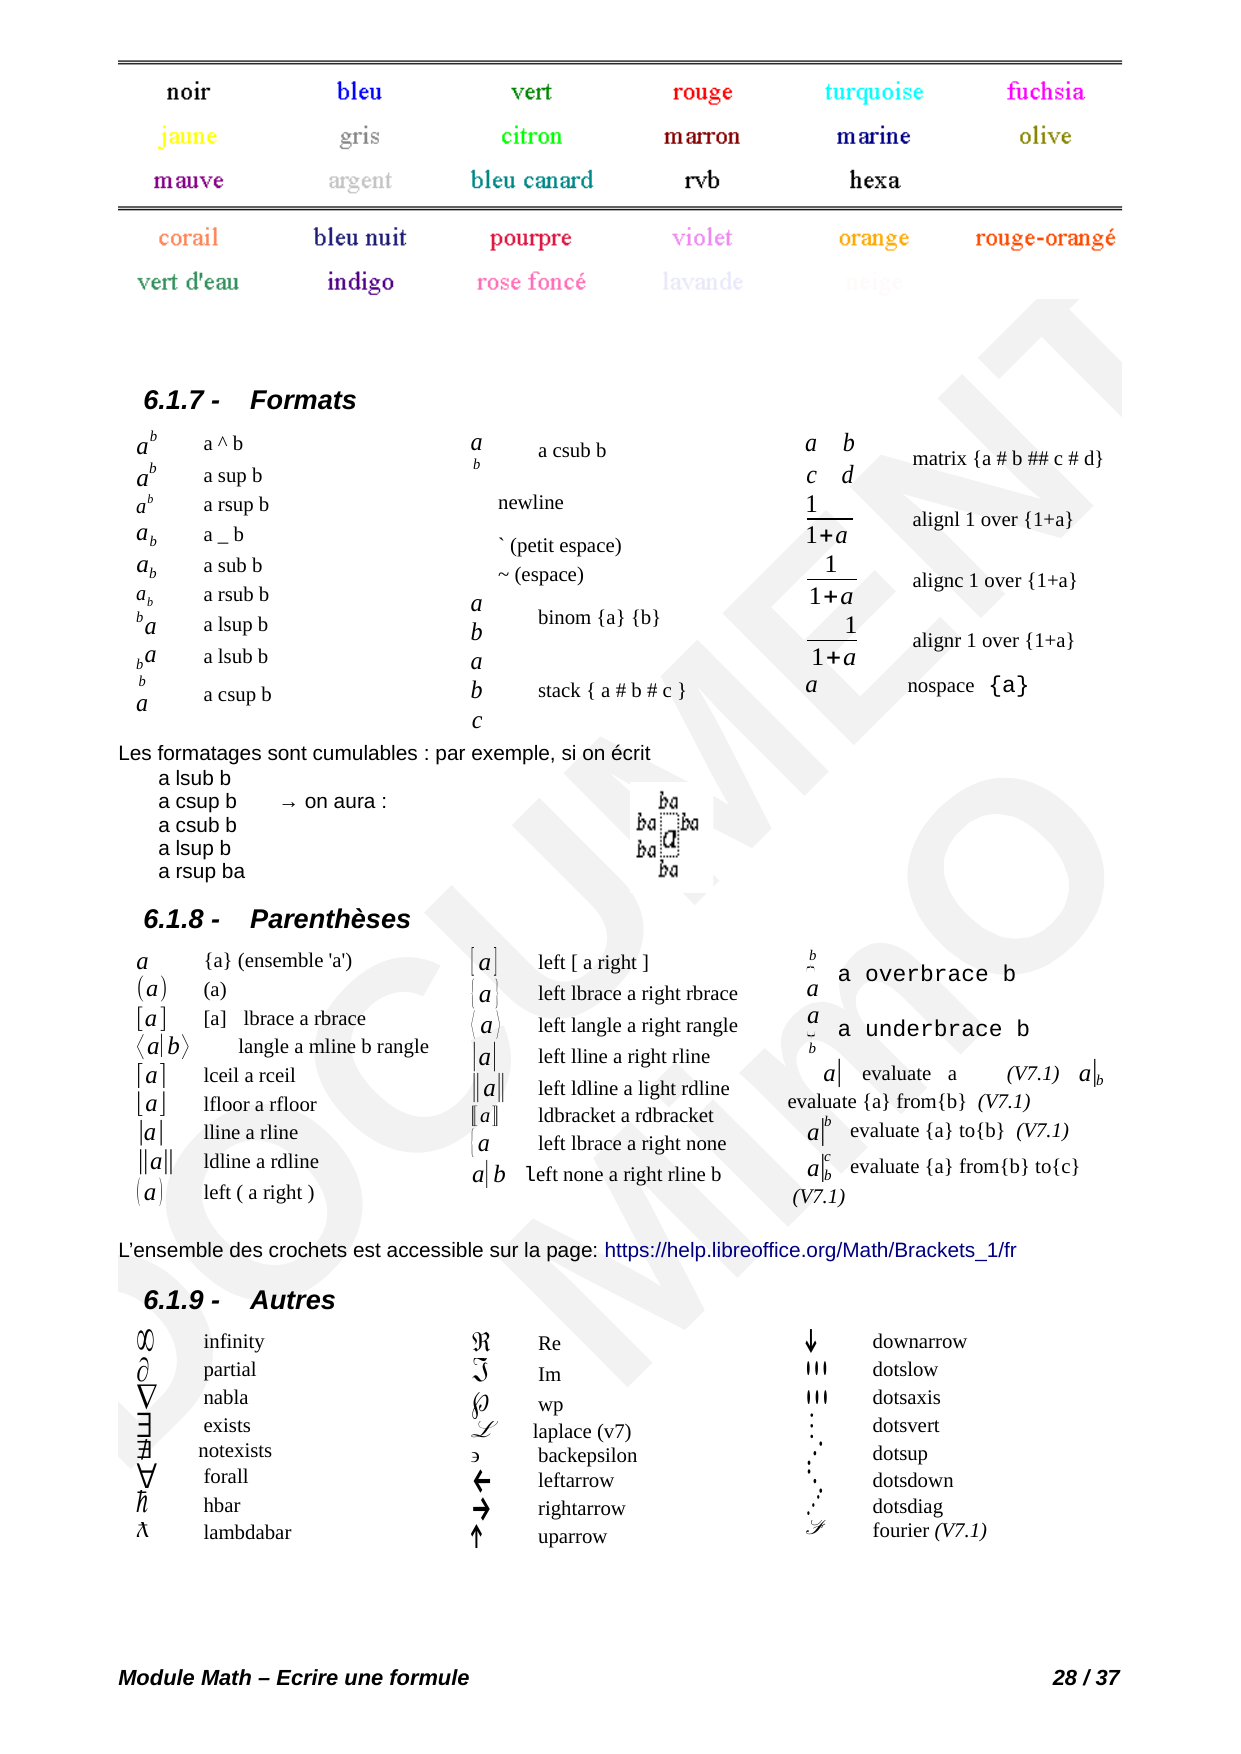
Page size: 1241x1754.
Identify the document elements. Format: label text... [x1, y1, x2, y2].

text left [ a right ] [453, 947, 787, 978]
text ~ (espace) [453, 560, 787, 588]
subtitle Parenthèses [143, 904, 1122, 934]
text downarrow [787, 1327, 1122, 1355]
picture [118, 59, 1123, 299]
text a sup b [118, 459, 453, 492]
text a lsub b [118, 767, 1122, 790]
text a rsub b [118, 582, 453, 608]
text evaluate {a} from{b} to{c} [787, 1148, 1122, 1184]
text nabla [118, 1383, 453, 1411]
text left ldline a light rdline [453, 1073, 787, 1104]
text [714, 813, 1122, 837]
text wp [453, 1389, 787, 1420]
text {a} (ensemble 'a') [118, 947, 453, 975]
text a rsup b [118, 492, 453, 518]
text a lsup b [714, 837, 1122, 860]
text a _ b [118, 518, 453, 550]
text lfloor a rfloor [118, 1090, 453, 1118]
text left lbrace a right rbrace [453, 978, 787, 1009]
text a csub b [118, 813, 629, 837]
text a underbrace b [787, 1002, 1122, 1057]
text ` (petit espace) [453, 531, 787, 560]
text Im [453, 1358, 787, 1389]
text (V7.1) [787, 1184, 1122, 1208]
text ldline a rdline [118, 1147, 453, 1176]
text hbar [118, 1490, 453, 1521]
text leftarrow [453, 1467, 787, 1495]
text infinity [118, 1327, 453, 1355]
text [714, 860, 1122, 883]
text left lbrace a right none [453, 1128, 787, 1159]
text Les formatages sont cumulables : par exemple, si on écrit [118, 734, 1122, 767]
picture [629, 782, 714, 893]
text newline [453, 473, 787, 531]
text uparrow [453, 1523, 787, 1551]
text [a] lbrace a rbrace [118, 1004, 453, 1032]
text left none a right rline b [453, 1159, 787, 1190]
text nospace {a} [787, 671, 1122, 699]
subtitle Autres [143, 1284, 1122, 1315]
text fourier (V7.1) [787, 1518, 1122, 1542]
text ldbracket a rdbracket [453, 1104, 787, 1128]
text binom {a} {b} [453, 588, 787, 646]
text evaluate {a} to{b} (V7.1) [787, 1113, 1122, 1148]
text alignr 1 over {1+a} [787, 611, 1122, 671]
text dotslow [787, 1355, 1122, 1383]
text exists [118, 1411, 453, 1439]
text a lsub b [118, 640, 453, 672]
text L’ensemble des crochets est accessible sur la page: https://help.libreoffice.org/Math/Brackets_1/fr [118, 1231, 1122, 1264]
text alignc 1 over {1+a} [787, 550, 1122, 611]
text laplace (v7) [453, 1420, 787, 1443]
text dotsup [787, 1439, 1122, 1467]
text matrix {a # b ## c # d} [787, 428, 1122, 489]
text (a) [118, 975, 453, 1004]
text a csub b [453, 428, 787, 473]
text rightarrow [453, 1495, 787, 1523]
text dotsvert [787, 1411, 1122, 1439]
text a csup b → on aura : [118, 790, 629, 813]
text a ^ b [118, 428, 453, 459]
text lline a rline [118, 1118, 453, 1147]
text lceil a rceil [118, 1061, 453, 1090]
text stack { a # b # c } [453, 646, 787, 734]
text Re [453, 1327, 787, 1358]
subtitle Formats [143, 385, 1122, 415]
text a rsup ba [118, 860, 629, 883]
text forall [118, 1462, 453, 1490]
text a overbrace b [787, 947, 1122, 1002]
text a sub b [118, 550, 453, 582]
text partial [118, 1355, 453, 1383]
text dotsdiag [787, 1495, 1122, 1518]
text langle a mline b rangle [118, 1032, 453, 1061]
text evaluate a (V7.1)evaluate {a} from{b} (V7.1) [787, 1057, 1122, 1113]
text [714, 790, 1122, 813]
text left lline a right rline [453, 1041, 787, 1073]
text notexists [118, 1439, 453, 1462]
text backepsilon [453, 1443, 787, 1467]
text dotsdown [787, 1467, 1122, 1495]
text lambdabar [118, 1521, 453, 1544]
text left langle a right rangle [453, 1009, 787, 1041]
text a lsup b [118, 837, 629, 860]
text a csup b [118, 672, 453, 718]
text left ( a right ) [118, 1176, 453, 1208]
text dotsaxis [787, 1383, 1122, 1411]
text alignl 1 over {1+a} [787, 489, 1122, 550]
text a lsup b [118, 608, 453, 640]
